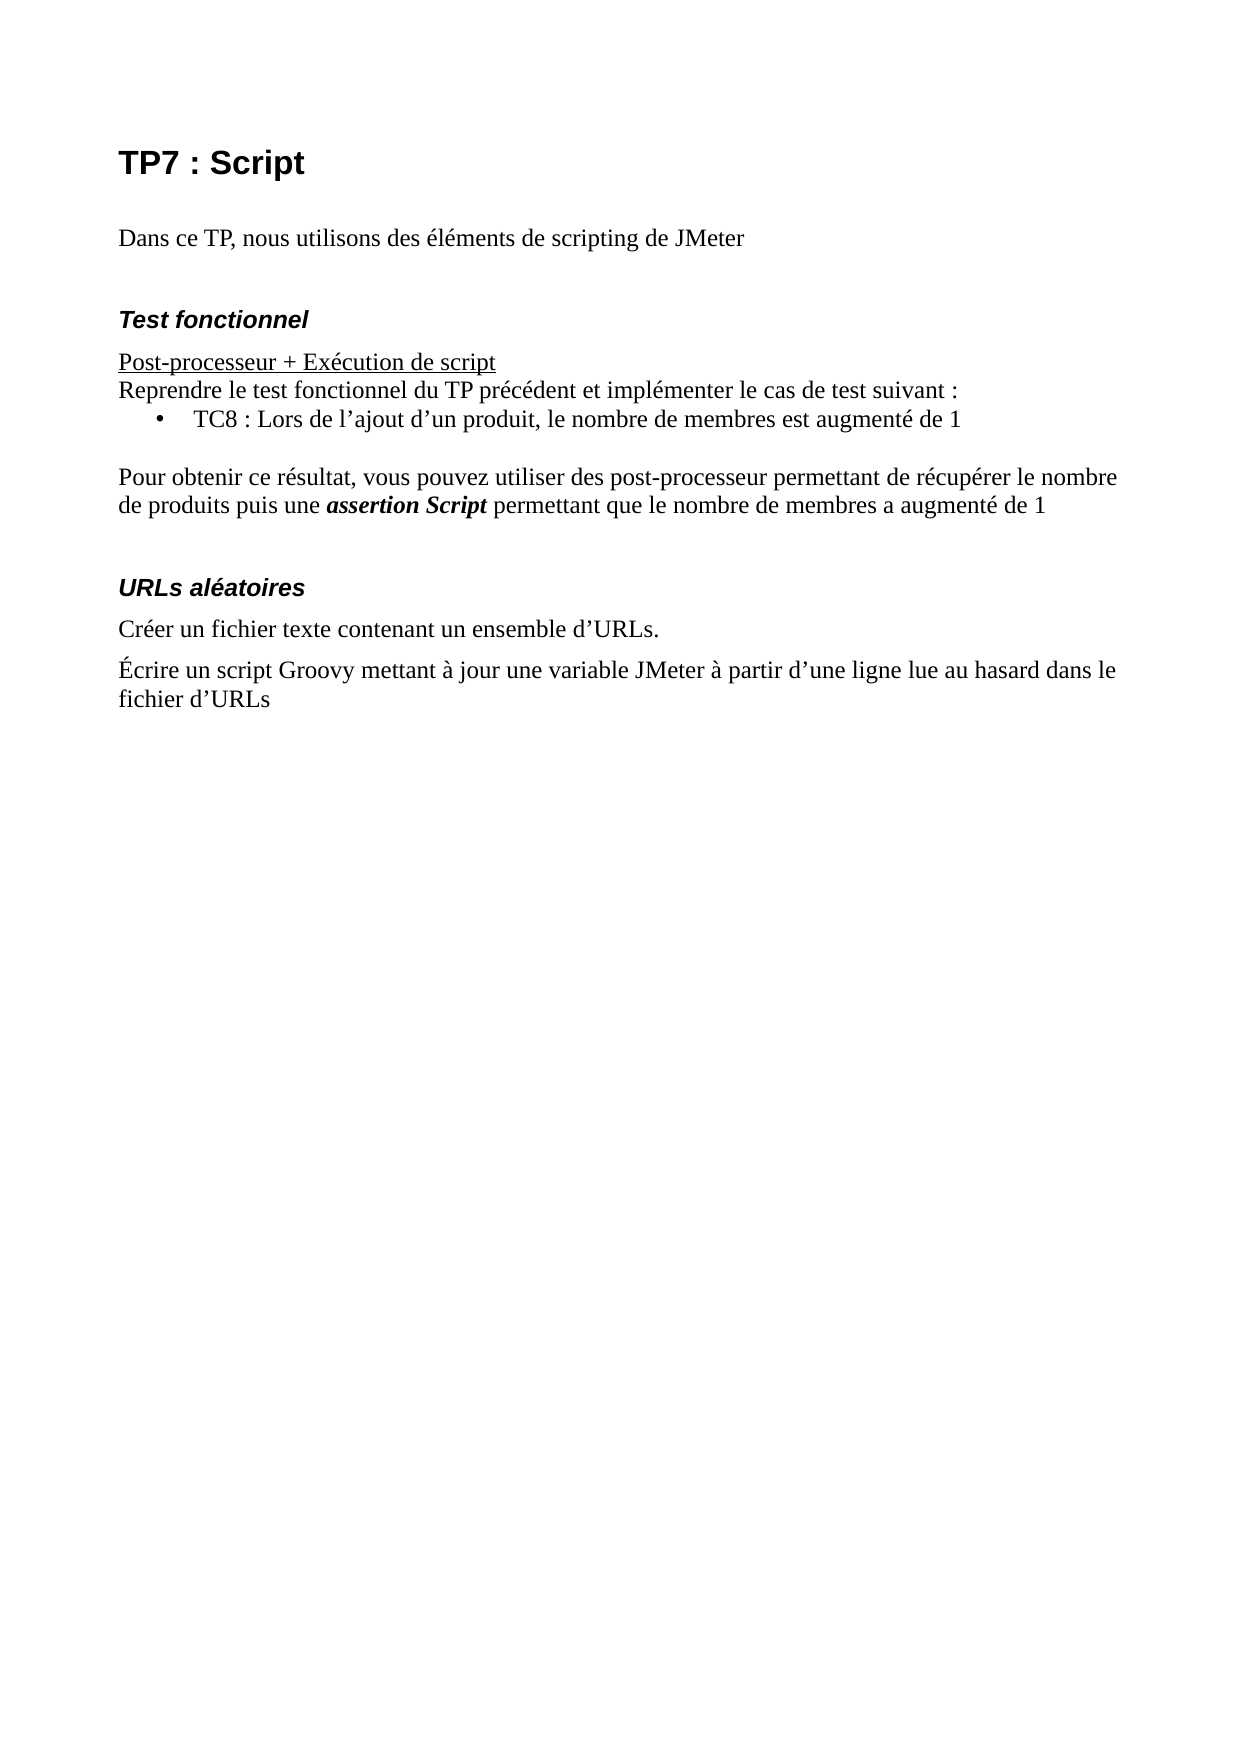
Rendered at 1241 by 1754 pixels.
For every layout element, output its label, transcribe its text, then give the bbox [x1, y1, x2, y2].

text Post-processeur + Exécution de script [118, 347, 1122, 375]
text Pour obtenir ce résultat, vous pouvez utiliser des post-processeur permettant de récupérer le nombre de produits puis une assertion Script permettant que le nombre de membres a augmenté de 1 [118, 462, 1122, 519]
subtitle Test fonctionnel [118, 306, 1122, 334]
list TC8 : Lors de l’ajout d’un produit, le nombre de membres est augmenté de 1 [156, 404, 1122, 433]
text Reprendre le test fonctionnel du TP précédent et implémenter le cas de test suivant : [118, 375, 1122, 404]
subtitle TP7 : Script [118, 143, 1122, 182]
text Créer un fichier texte contenant un ensemble d’URLs. [118, 614, 1122, 643]
text Écrire un script Groovy mettant à jour une variable JMeter à partir d’une ligne lue au hasard dans le fichier d’URLs [118, 655, 1122, 713]
subtitle URLs aléatoires [118, 573, 1122, 601]
text Dans ce TP, nous utilisons des éléments de scripting de JMeter [118, 223, 1122, 252]
